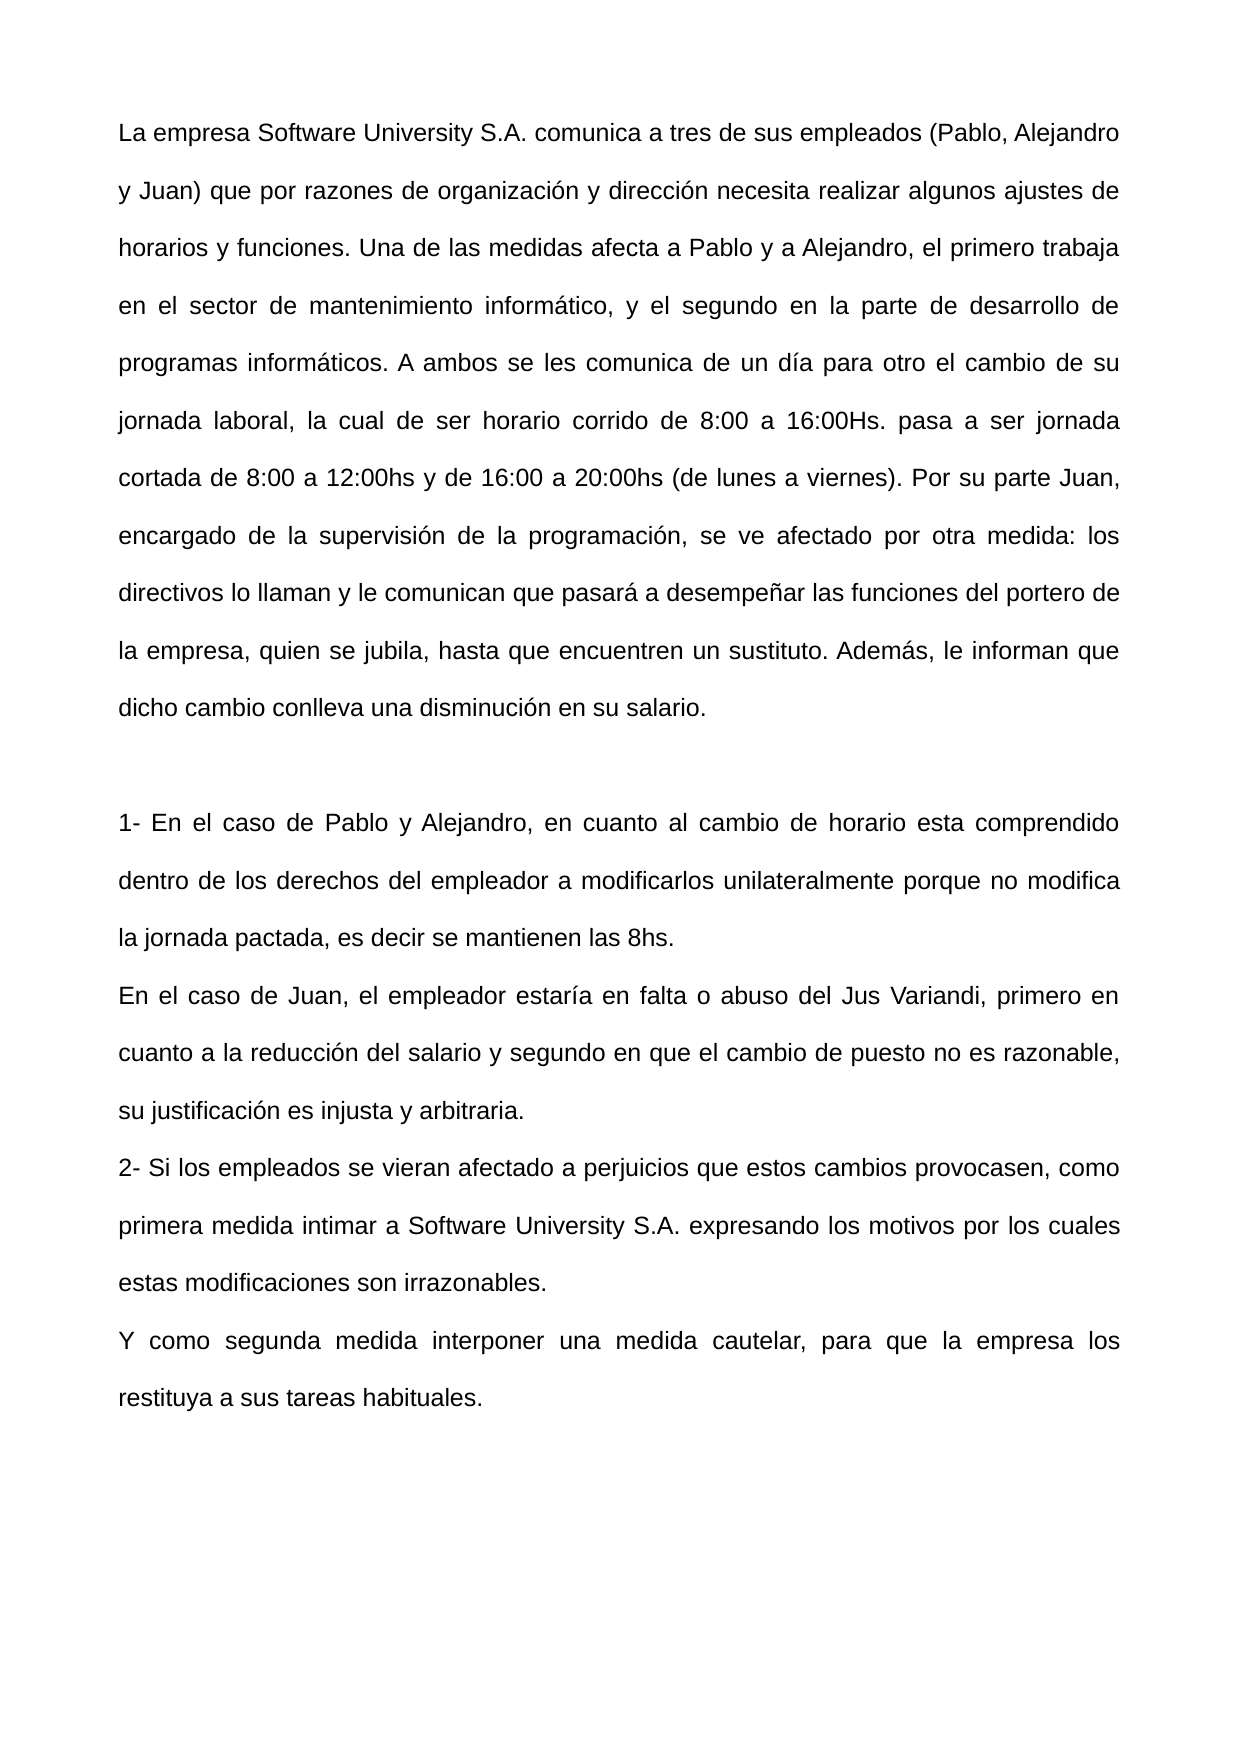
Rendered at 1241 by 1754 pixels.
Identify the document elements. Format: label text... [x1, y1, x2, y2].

text 2- Si los empleados se vieran afectado a perjuicios que estos cambios provocasen, como primera medida intimar a Software University S.A. expresando los motivos por los cuales estas modificaciones son irrazonables. [118, 1153, 1122, 1297]
text En el caso de Juan, el empleador estaría en falta o abuso del Jus Variandi, primero en cuanto a la reducción del salario y segundo en que el cambio de puesto no es razonable, su justificación es injusta y arbitraria. [118, 981, 1122, 1124]
text La empresa Software University S.A. comunica a tres de sus empleados (Pablo, Alejandro y Juan) que por razones de organización y dirección necesita realizar algunos ajustes de horarios y funciones. Una de las medidas afecta a Pablo y a Alejandro, el primero trabaja en el sector de mantenimiento informático, y el segundo en la parte de desarrollo de programas informáticos. A ambos se les comunica de un día para otro el cambio de su jornada laboral, la cual de ser horario corrido de 8:00 a 16:00Hs. pasa a ser jornada cortada de 8:00 a 12:00hs y de 16:00 a 20:00hs (de lunes a viernes). Por su parte Juan, encargado de la supervisión de la programación, se ve afectado por otra medida: los directivos lo llaman y le comunican que pasará a desempeñar las funciones del portero de la empresa, quien se jubila, hasta que encuentren un sustituto. Además, le informan que dicho cambio conlleva una disminución en su salario. [118, 118, 1122, 722]
text 1- En el caso de Pablo y Alejandro, en cuanto al cambio de horario esta comprendido dentro de los derechos del empleador a modificarlos unilateralmente porque no modifica la jornada pactada, es decir se mantienen las 8hs. [118, 808, 1122, 952]
text Y como segunda medida interponer una medida cautelar, para que la empresa los restituya a sus tareas habituales. [118, 1326, 1122, 1412]
